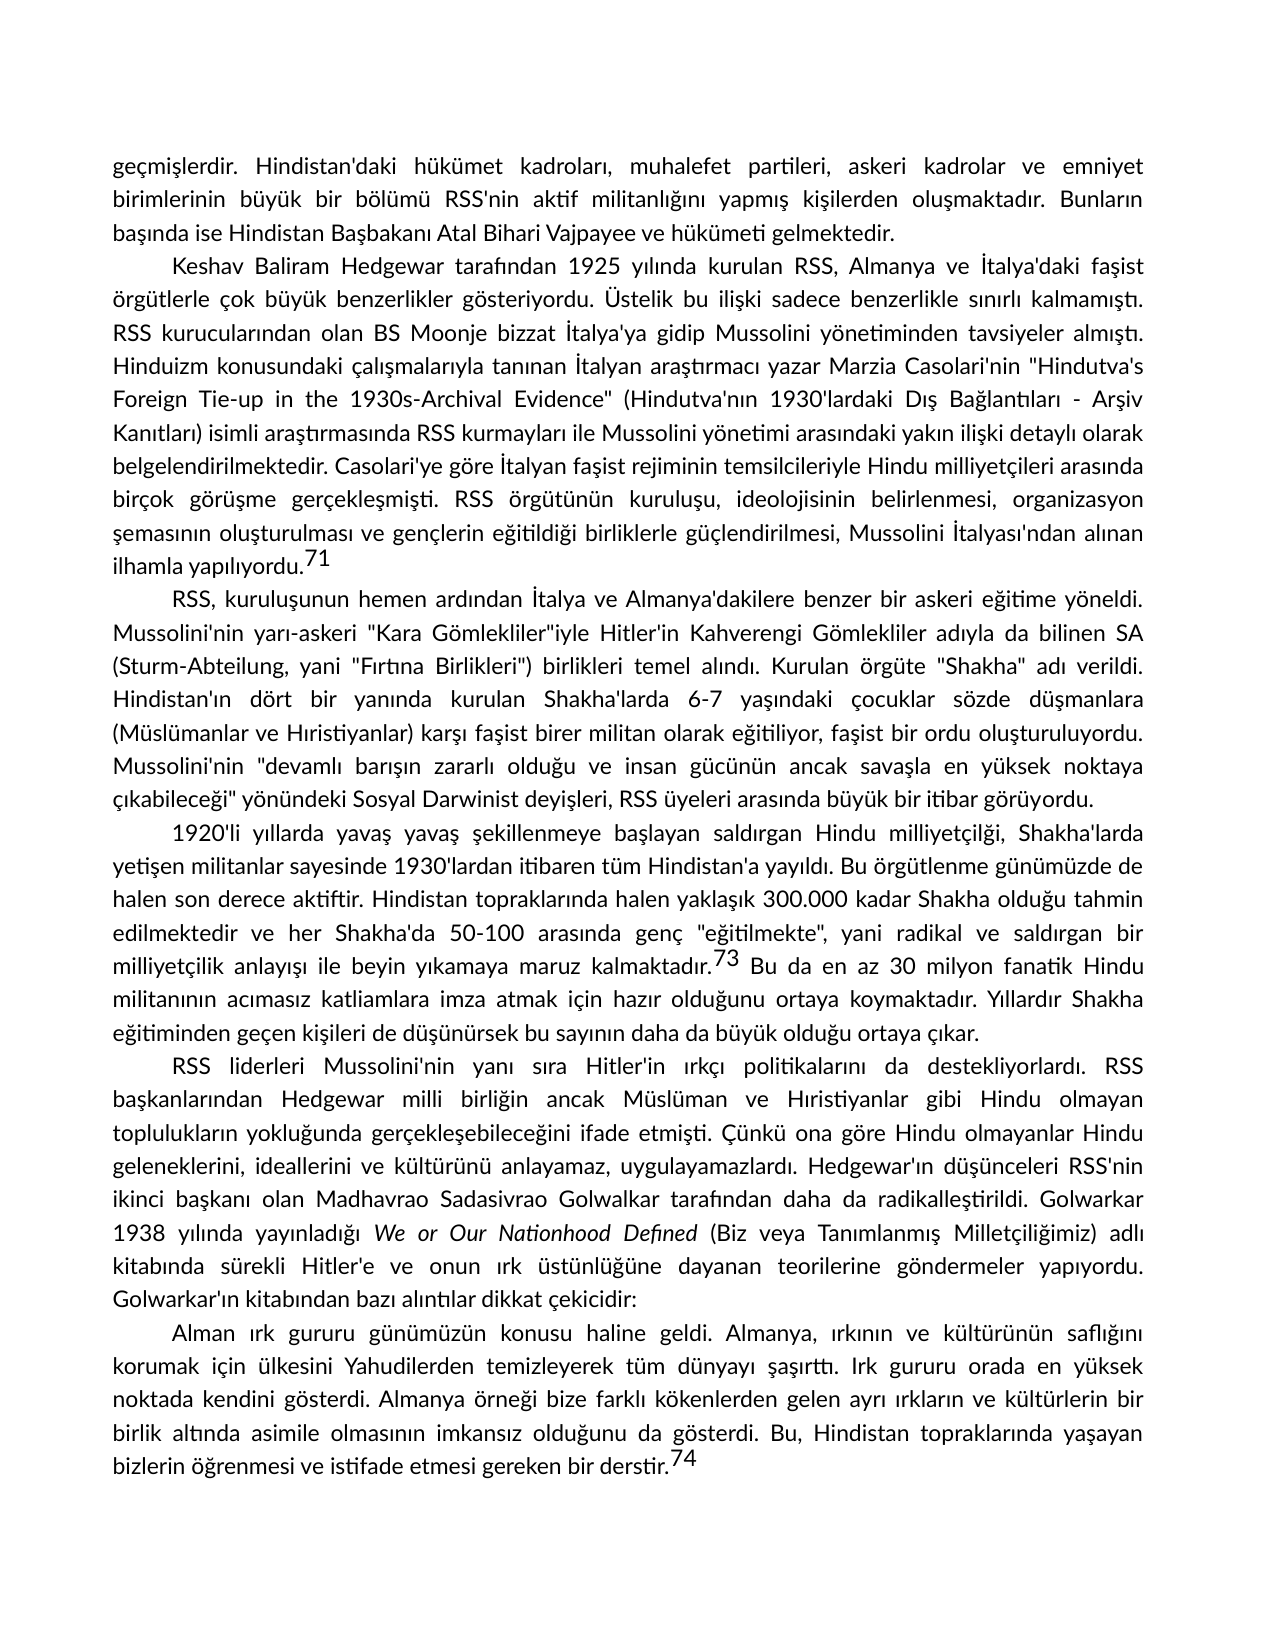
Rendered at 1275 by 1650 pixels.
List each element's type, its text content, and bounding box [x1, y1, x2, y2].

text RSS liderleri Mussolini'nin yanı sıra Hitler'in ırkçı politikalarını da destekliyorlardı. RSS başkanlarından Hedgewar milli birliğin ancak Müslüman ve Hıristiyanlar gibi Hindu olmayan toplulukların yokluğunda gerçekleşebileceğini ifade etmişti. Çünkü ona göre Hindu olmayanlar Hindu geleneklerini, ideallerini ve kültürünü anlayamaz, uygulayamazlardı. Hedgewar'ın düşünceleri RSS'nin ikinci başkanı olan Madhavrao Sadasivrao Golwalkar tarafından daha da radikalleştirildi. Golwarkar 1938 yılında yayınladığı We or Our Nationhood Defined (Biz veya Tanımlanmış Milletçiliğimiz) adlı kitabında sürekli Hitler'e ve onun ırk üstünlüğüne dayanan teorilerine göndermeler yapıyordu. Golwarkar'ın kitabından bazı alıntılar dikkat çekicidir: [112, 1048, 1145, 1314]
text geçmişlerdir. Hindistan'daki hükümet kadroları, muhalefet partileri, askeri kadrolar ve emniyet birimlerinin büyük bir bölümü RSS'nin aktif militanlığını yapmış kişilerden oluşmaktadır. Bunların başında ise Hindistan Başbakanı Atal Bihari Vajpayee ve hükümeti gelmektedir. [112, 148, 1145, 248]
text 1920'li yıllarda yavaş yavaş şekillenmeye başlayan saldırgan Hindu milliyetçilği, Shakha'larda yetişen militanlar sayesinde 1930'lardan itibaren tüm Hindistan'a yayıldı. Bu örgütlenme günümüzde de halen son derece aktiftir. Hindistan topraklarında halen yaklaşık 300.000 kadar Shakha olduğu tahmin edilmektedir ve her Shakha'da 50-100 arasında genç "eğitilmekte", yani radikal ve saldırgan bir milliyetçilik anlayışı ile beyin yıkamaya maruz kalmaktadır.73 Bu da en az 30 milyon fanatik Hindu militanının acımasız katliamlara imza atmak için hazır olduğunu ortaya koymaktadır. Yıllardır Shakha eğitiminden geçen kişileri de düşünürsek bu sayının daha da büyük olduğu ortaya çıkar. [112, 814, 1145, 1048]
text RSS, kuruluşunun hemen ardından İtalya ve Almanya'dakilere benzer bir askeri eğitime yöneldi. Mussolini'nin yarı-askeri "Kara Gömlekliler"iyle Hitler'in Kahverengi Gömlekliler adıyla da bilinen SA (Sturm-Abteilung, yani "Fırtına Birlikleri") birlikleri temel alındı. Kurulan örgüte "Shakha" adı verildi. Hindistan'ın dört bir yanında kurulan Shakha'larda 6-7 yaşındaki çocuklar sözde düşmanlara (Müslümanlar ve Hıristiyanlar) karşı faşist birer militan olarak eğitiliyor, faşist bir ordu oluşturuluyordu. Mussolini'nin "devamlı barışın zararlı olduğu ve insan gücünün ancak savaşla en yüksek noktaya çıkabileceği" yönündeki Sosyal Darwinist deyişleri, RSS üyeleri arasında büyük bir itibar görüyordu. [112, 581, 1145, 814]
text Alman ırk gururu günümüzün konusu haline geldi. Almanya, ırkının ve kültürünün saflığını korumak için ülkesini Yahudilerden temizleyerek tüm dünyayı şaşırttı. Irk gururu orada en yüksek noktada kendini gösterdi. Almanya örneği bize farklı kökenlerden gelen ayrı ırkların ve kültürlerin bir birlik altında asimile olmasının imkansız olduğunu da gösterdi. Bu, Hindistan topraklarında yaşayan bizlerin öğrenmesi ve istifade etmesi gereken bir derstir.74 [112, 1314, 1145, 1481]
text Keshav Baliram Hedgewar tarafından 1925 yılında kurulan RSS, Almanya ve İtalya'daki faşist örgütlerle çok büyük benzerlikler gösteriyordu. Üstelik bu ilişki sadece benzerlikle sınırlı kalmamıştı. RSS kurucularından olan BS Moonje bizzat İtalya'ya gidip Mussolini yönetiminden tavsiyeler almıştı. Hinduizm konusundaki çalışmalarıyla tanınan İtalyan araştırmacı yazar Marzia Casolari'nin "Hindutva's Foreign Tie-up in the 1930s-Archival Evidence" (Hindutva'nın 1930'lardaki Dış Bağlantıları - Arşiv Kanıtları) isimli araştırmasında RSS kurmayları ile Mussolini yönetimi arasındaki yakın ilişki detaylı olarak belgelendirilmektedir. Casolari'ye göre İtalyan faşist rejiminin temsilcileriyle Hindu milliyetçileri arasında birçok görüşme gerçekleşmişti. RSS örgütünün kuruluşu, ideolojisinin belirlenmesi, organizasyon şemasının oluşturulması ve gençlerin eğitildiği birliklerle güçlendirilmesi, Mussolini İtalyası'ndan alınan ilhamla yapılıyordu.71 [112, 248, 1145, 581]
